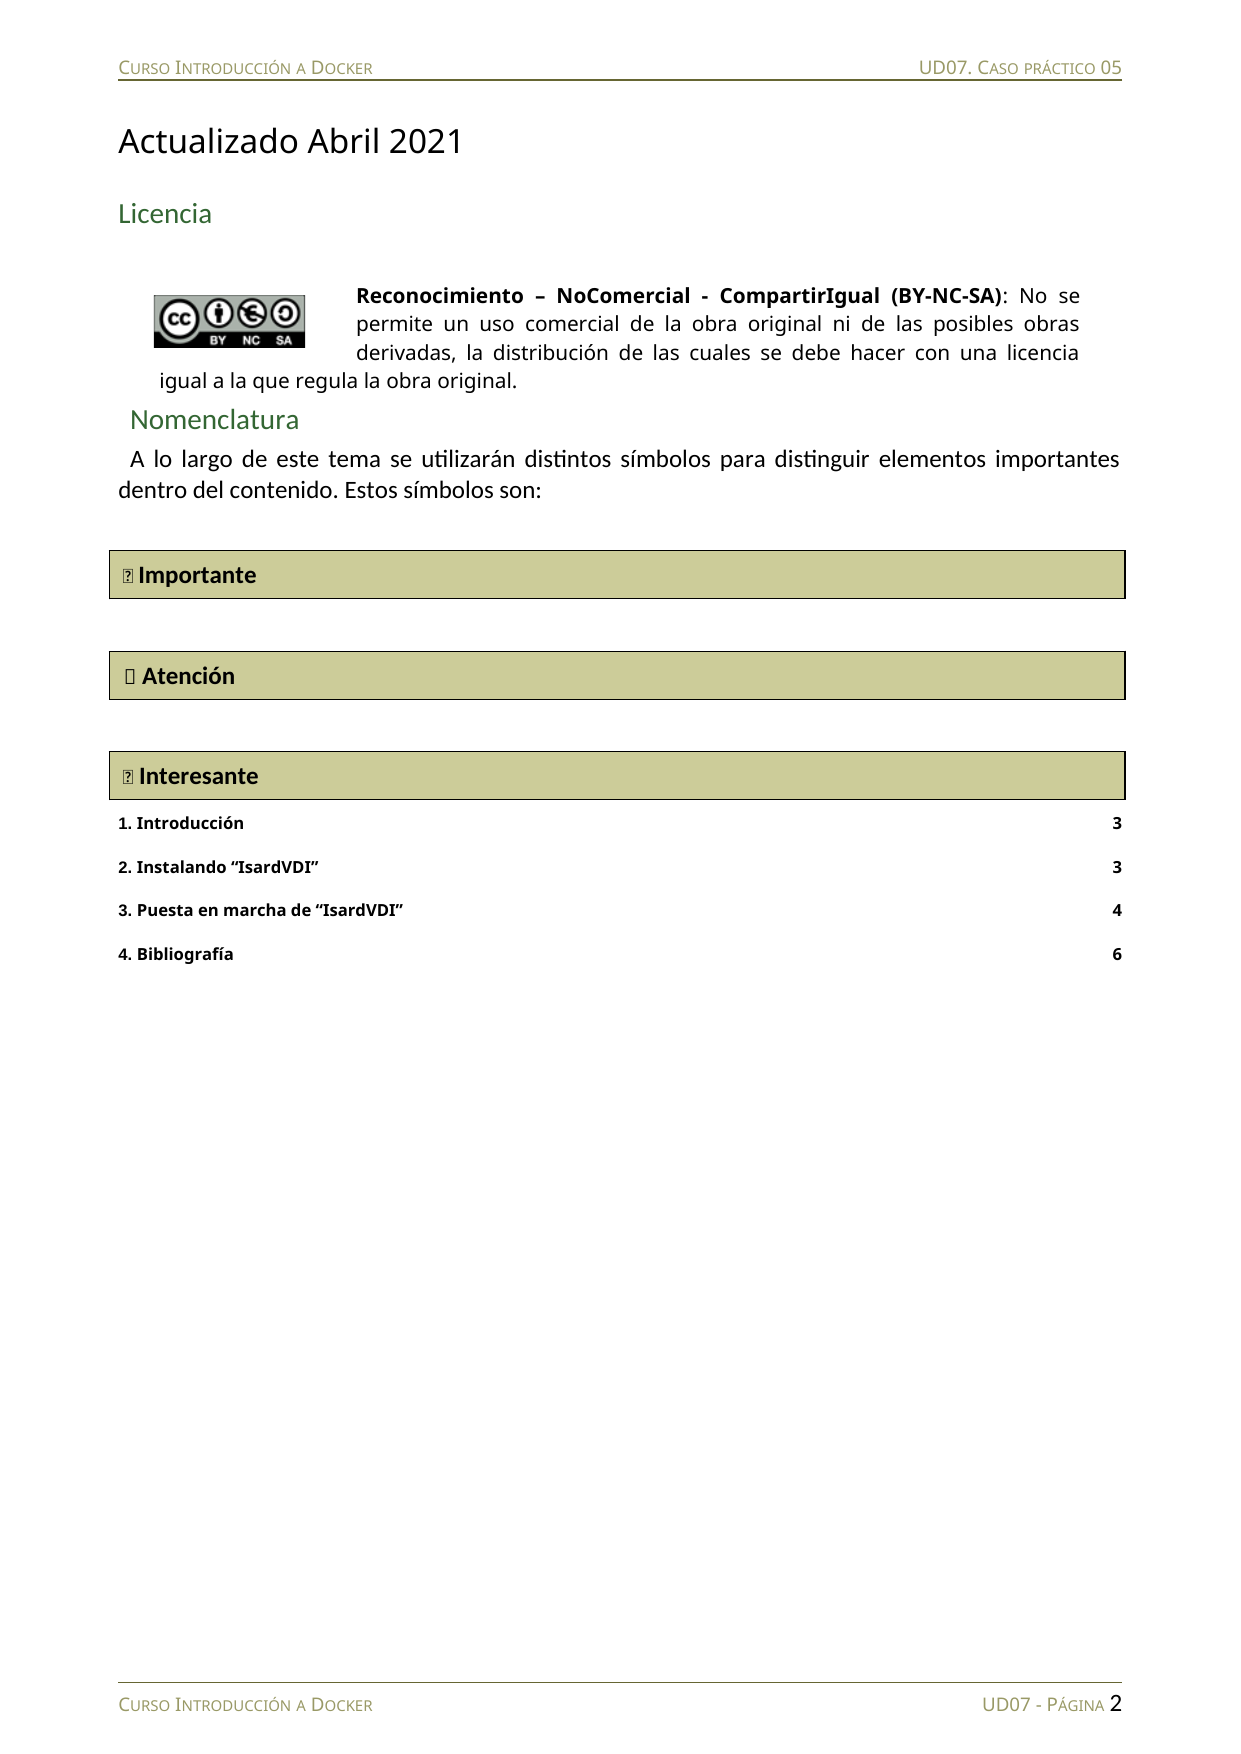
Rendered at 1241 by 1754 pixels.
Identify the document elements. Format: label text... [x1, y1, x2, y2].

text 2. Instalando “IsardVDI” 3 [118, 856, 1122, 878]
text 📖 Importante [110, 551, 1124, 598]
text Nomenclatura [118, 401, 1122, 437]
text 💬 Interesante [110, 752, 1124, 799]
text Reconocimiento – NoComercial - CompartirIgual (BY-NC-SA): No se permite un uso comercial de la obra original ni de las posibles obras derivadas, la distribución de las cuales se debe hacer con una licencia igual a la que regula la obra original. [159, 281, 1080, 395]
text 3. Puesta en marcha de “IsardVDI” 4 [118, 899, 1122, 922]
text 4. Bibliografía 6 [118, 943, 1122, 965]
text ❕ Atención [110, 652, 1124, 699]
text 1. Introducción 3 [118, 812, 1122, 835]
text Actualizado Abril 2021 [118, 118, 1122, 163]
picture [153, 295, 306, 348]
text Licencia [118, 196, 1122, 231]
text A lo largo de este tema se utilizarán distintos símbolos para distinguir elementos importantes dentro del contenido. Estos símbolos son: [118, 443, 1122, 504]
